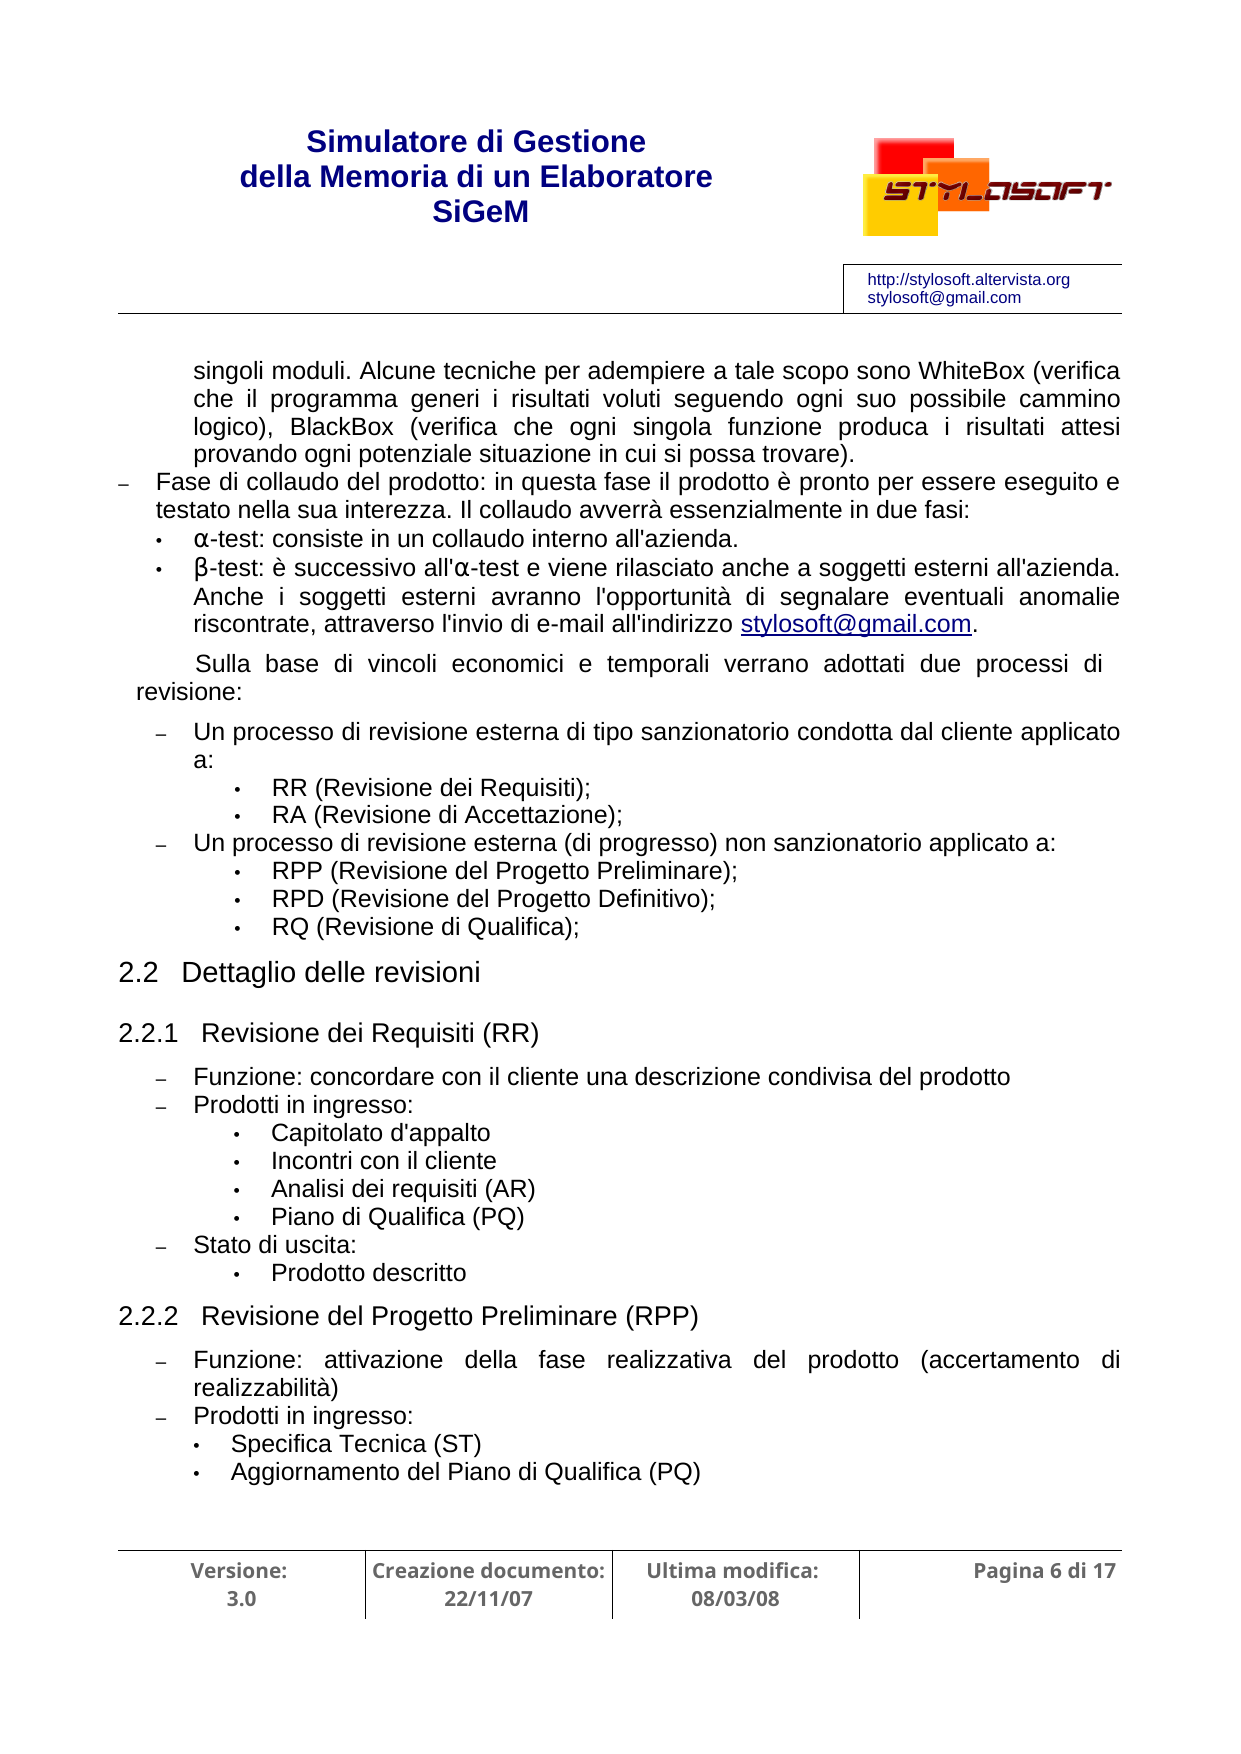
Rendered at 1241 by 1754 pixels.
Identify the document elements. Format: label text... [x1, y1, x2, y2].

list Fase di collaudo del prodotto: in questa fase il prodotto è pronto per essere eseguito e testato nella sua interezza. Il collaudo avverrà essenzialmente in due fasi: [118, 468, 1122, 524]
list Funzione: attivazione della fase realizzativa del prodotto (accertamento di realizzabilità) [156, 1346, 1122, 1402]
list Aggiornamento del Piano di Qualifica (PQ) [193, 1458, 1122, 1486]
list Prodotto descritto [233, 1258, 1122, 1286]
list Stato di uscita: [156, 1231, 1122, 1258]
list RA (Revisione di Accettazione); [234, 801, 1122, 829]
list Prodotti in ingresso: [156, 1402, 1122, 1430]
list Capitolato d'appalto [233, 1119, 1122, 1147]
subtitle Dettaglio delle revisioni [118, 956, 1122, 988]
list α-test: consiste in un collaudo interno all'azienda. [156, 524, 1122, 553]
list Un processo di revisione esterna (di progresso) non sanzionatorio applicato a: [156, 829, 1122, 857]
list RQ (Revisione di Qualifica); [234, 913, 1122, 941]
list RPP (Revisione del Progetto Preliminare); [234, 857, 1122, 885]
list Incontri con il cliente [233, 1147, 1122, 1175]
text Sulla base di vincoli economici e temporali verrano adottati due processi di revisione: [136, 650, 1104, 706]
list Funzione: concordare con il cliente una descrizione condivisa del prodotto [156, 1063, 1122, 1091]
list RPD (Revisione del Progetto Definitivo); [234, 885, 1122, 913]
list singoli moduli. Alcune tecniche per adempiere a tale scopo sono WhiteBox (verifica che il programma generi i risultati voluti seguendo ogni suo possibile cammino logico), BlackBox (verifica che ogni singola funzione produca i risultati attesi provando ogni potenziale situazione in cui si possa trovare). [156, 357, 1122, 468]
list Un processo di revisione esterna di tipo sanzionatorio condotta dal cliente applicato a: [156, 718, 1122, 773]
subtitle Revisione dei Requisiti (RR) [118, 1018, 1122, 1048]
list RR (Revisione dei Requisiti); [234, 773, 1122, 801]
picture [848, 123, 1117, 247]
list Prodotti in ingresso: [156, 1091, 1122, 1119]
list Analisi dei requisiti (AR) [233, 1175, 1122, 1203]
subtitle Revisione del Progetto Preliminare (RPP) [118, 1301, 1122, 1331]
list Specifica Tecnica (ST) [193, 1430, 1122, 1458]
list β-test: è successivo all'α-test e viene rilasciato anche a soggetti esterni all'azienda. Anche i soggetti esterni avranno l'opportunità di segnalare eventuali anomalie riscontrate, attraverso l'invio di e-mail all'indirizzo stylosoft@gmail.com. [156, 553, 1122, 638]
list Piano di Qualifica (PQ) [233, 1203, 1122, 1231]
